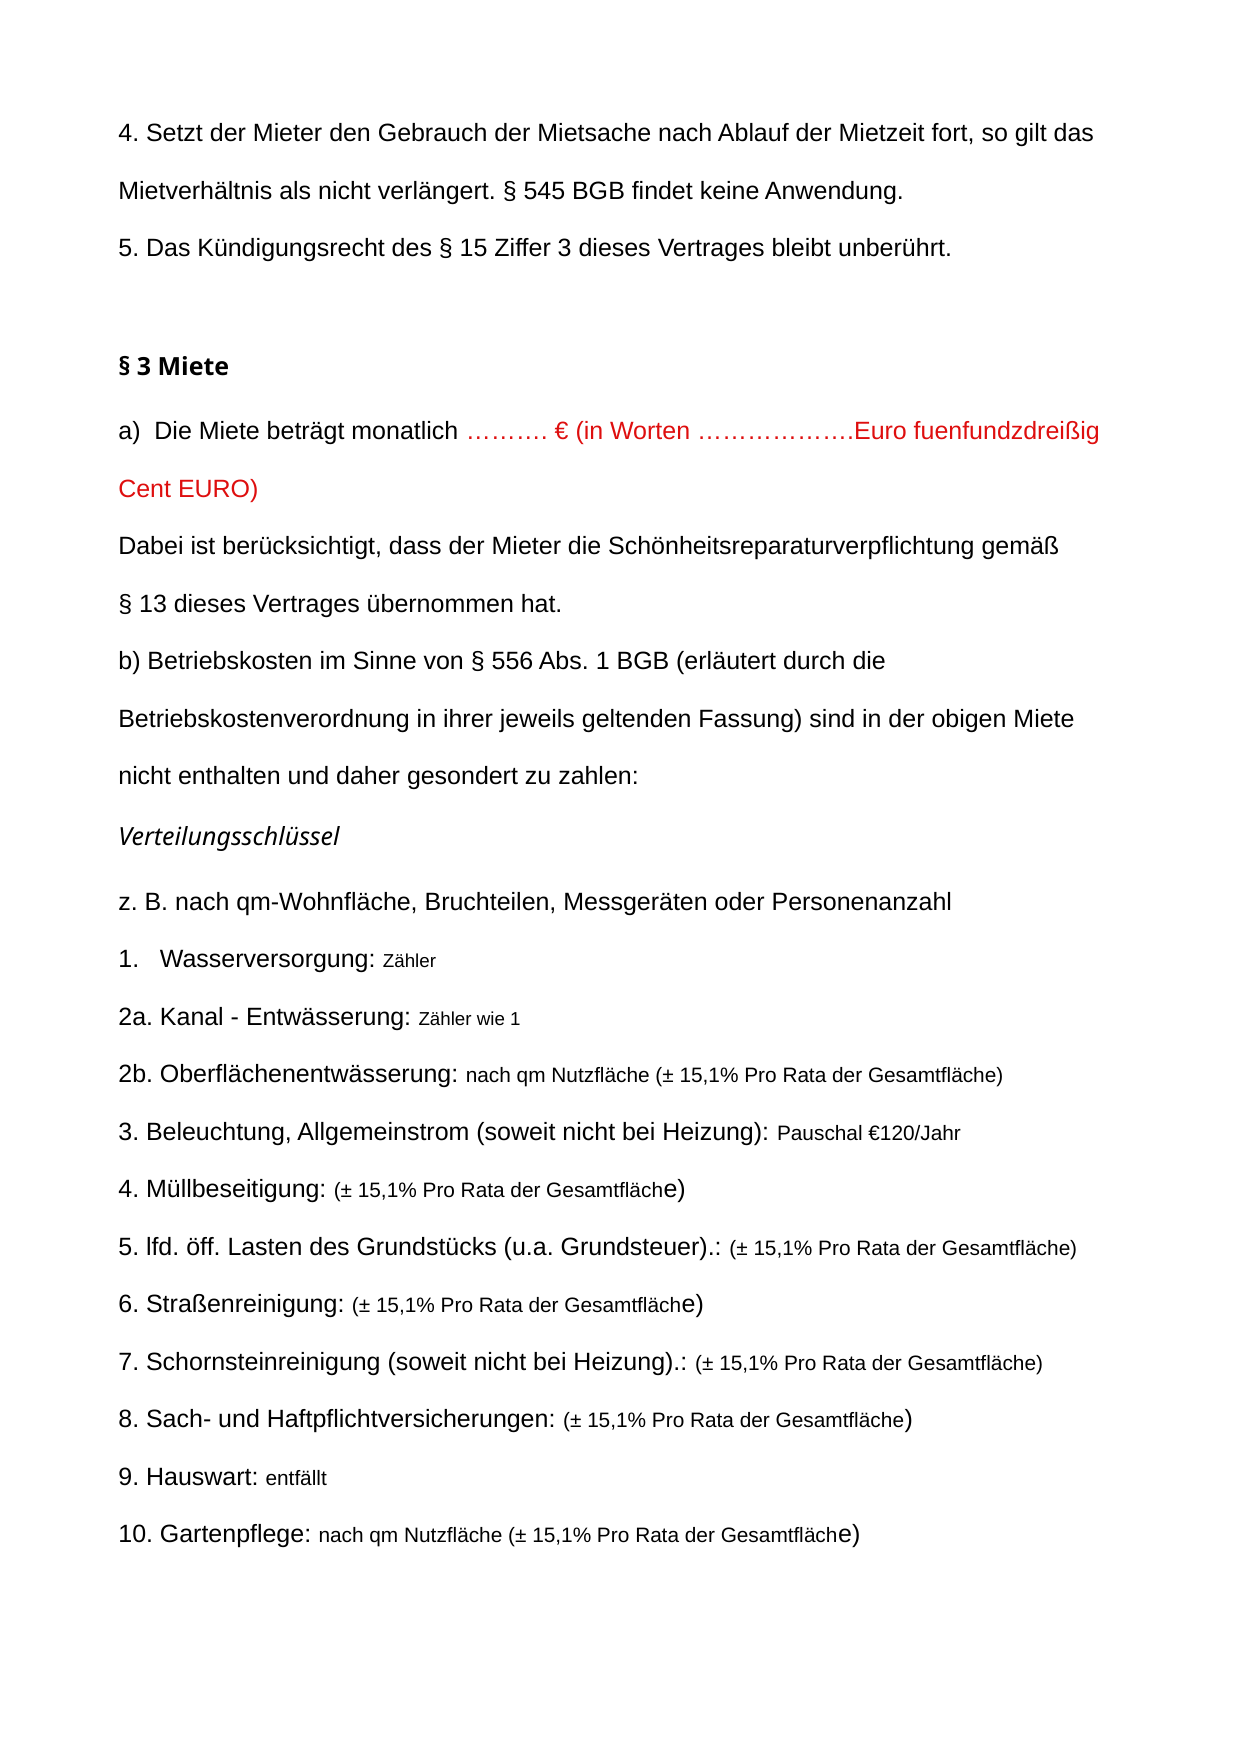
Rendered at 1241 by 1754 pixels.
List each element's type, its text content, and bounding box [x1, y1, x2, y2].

text b) Betriebskosten im Sinne von § 556 Abs. 1 BGB (erläutert durch die Betriebskostenverordnung in ihrer jeweils geltenden Fassung) sind in der obigen Miete nicht enthalten und daher gesondert zu zahlen: [118, 646, 1122, 790]
text Dabei ist berücksichtigt, dass der Mieter die Schönheitsreparaturverpflichtung gemäß [118, 531, 1122, 560]
text 10. Gartenpflege: nach qm Nutzfläche (± 15,1% Pro Rata der Gesamtfläche) [118, 1519, 1122, 1548]
text Verteilungsschlüssel [118, 819, 1122, 853]
text 6. Straßenreinigung: (± 15,1% Pro Rata der Gesamtfläche) [118, 1289, 1122, 1318]
text a) Die Miete beträgt monatlich ………. € (in Worten ……………….Euro fuenfundzdreißig Cent EURO) [118, 416, 1122, 502]
text 4. Setzt der Mieter den Gebrauch der Mietsache nach Ablauf der Mietzeit fort, so gilt das Mietverhältnis als nicht verlängert. § 545 BGB findet keine Anwendung. [118, 118, 1122, 204]
text § 3 Miete [118, 348, 1122, 382]
text 8. Sach- und Haftpflichtversicherungen: (± 15,1% Pro Rata der Gesamtfläche) [118, 1404, 1122, 1433]
text 4. Müllbeseitigung: (± 15,1% Pro Rata der Gesamtfläche) [118, 1174, 1122, 1203]
text z. B. nach qm-Wohnfläche, Bruchteilen, Messgeräten oder Personenanzahl [118, 887, 1122, 916]
text 9. Hauswart: entfällt [118, 1462, 1122, 1491]
text 2a. Kanal - Entwässerung: Zähler wie 1 [118, 1002, 1122, 1031]
text § 13 dieses Vertrages übernommen hat. [118, 589, 1122, 617]
text 1. Wasserversorgung: Zähler [118, 944, 1122, 973]
text 3. Beleuchtung, Allgemeinstrom (soweit nicht bei Heizung): Pauschal €120/Jahr [118, 1117, 1122, 1146]
text 2b. Oberflächenentwässerung: nach qm Nutzfläche (± 15,1% Pro Rata der Gesamtfläche) [118, 1059, 1122, 1088]
text 7. Schornsteinreinigung (soweit nicht bei Heizung).: (± 15,1% Pro Rata der Gesamtfläche) [118, 1347, 1122, 1376]
text 5. Das Kündigungsrecht des § 15 Ziffer 3 dieses Vertrages bleibt unberührt. [118, 233, 1122, 262]
text 5. lfd. öff. Lasten des Grundstücks (u.a. Grundsteuer).: (± 15,1% Pro Rata der Gesamtfläche) [118, 1232, 1122, 1261]
